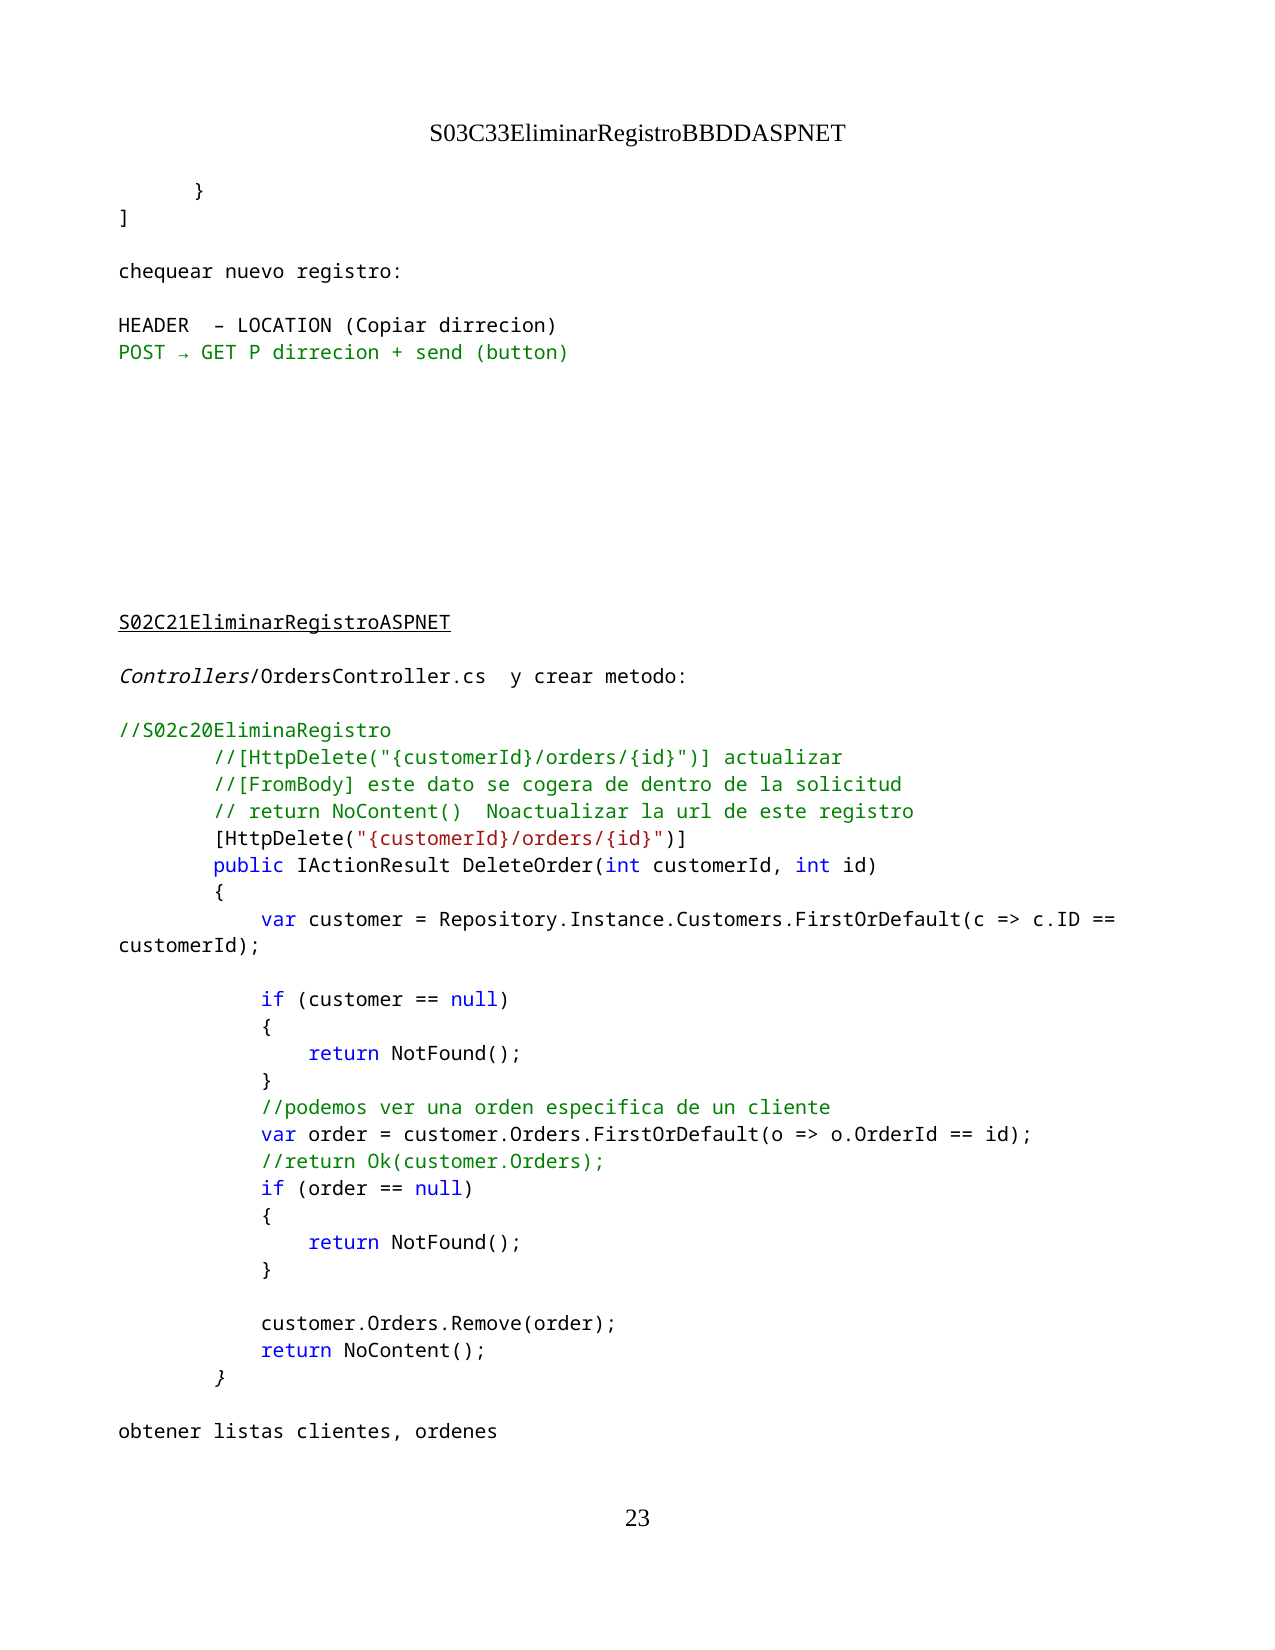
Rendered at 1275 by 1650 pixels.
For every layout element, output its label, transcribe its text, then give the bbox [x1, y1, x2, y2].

text var customer = Repository.Instance.Customers.FirstOrDefault(c => c.ID == customerId); [118, 905, 1157, 959]
text { [118, 1013, 1157, 1040]
text { [118, 1202, 1157, 1228]
text } [118, 1363, 1157, 1390]
text if (customer == null) [118, 986, 1157, 1013]
text HEADER – LOCATION (Copiar dirrecion) [118, 311, 1157, 338]
text return NoContent(); [118, 1336, 1157, 1363]
text } [118, 1256, 1157, 1282]
text chequear nuevo registro: [118, 257, 1157, 284]
text //S02c20EliminaRegistro [118, 716, 1157, 743]
text { [118, 878, 1157, 905]
text return NotFound(); [118, 1040, 1157, 1067]
text //[FromBody] este dato se cogera de dentro de la solicitud [118, 770, 1157, 797]
text //[HttpDelete("{customerId}/orders/{id}")] actualizar [118, 743, 1157, 770]
text var order = customer.Orders.FirstOrDefault(o => o.OrderId == id); [118, 1121, 1157, 1148]
text //return Ok(customer.Orders); [118, 1148, 1157, 1174]
text public IActionResult DeleteOrder(int customerId, int id) [118, 851, 1157, 878]
text customer.Orders.Remove(order); [118, 1309, 1157, 1336]
text POST → GET P dirrecion + send (button) [118, 338, 1157, 365]
text return NotFound(); [118, 1228, 1157, 1256]
text // return NoContent() Noactualizar la url de este registro [118, 797, 1157, 824]
text //podemos ver una orden especifica de un cliente [118, 1094, 1157, 1121]
text if (order == null) [118, 1174, 1157, 1202]
text } ] [118, 176, 1157, 230]
text } [118, 1067, 1157, 1094]
text obtener listas clientes, ordenes [118, 1417, 1157, 1444]
text [HttpDelete("{customerId}/orders/{id}")] [118, 824, 1157, 851]
text Controllers/OrdersController.cs y crear metodo: [118, 662, 1157, 689]
text S02C21EliminarRegistroASPNET [118, 608, 1157, 635]
